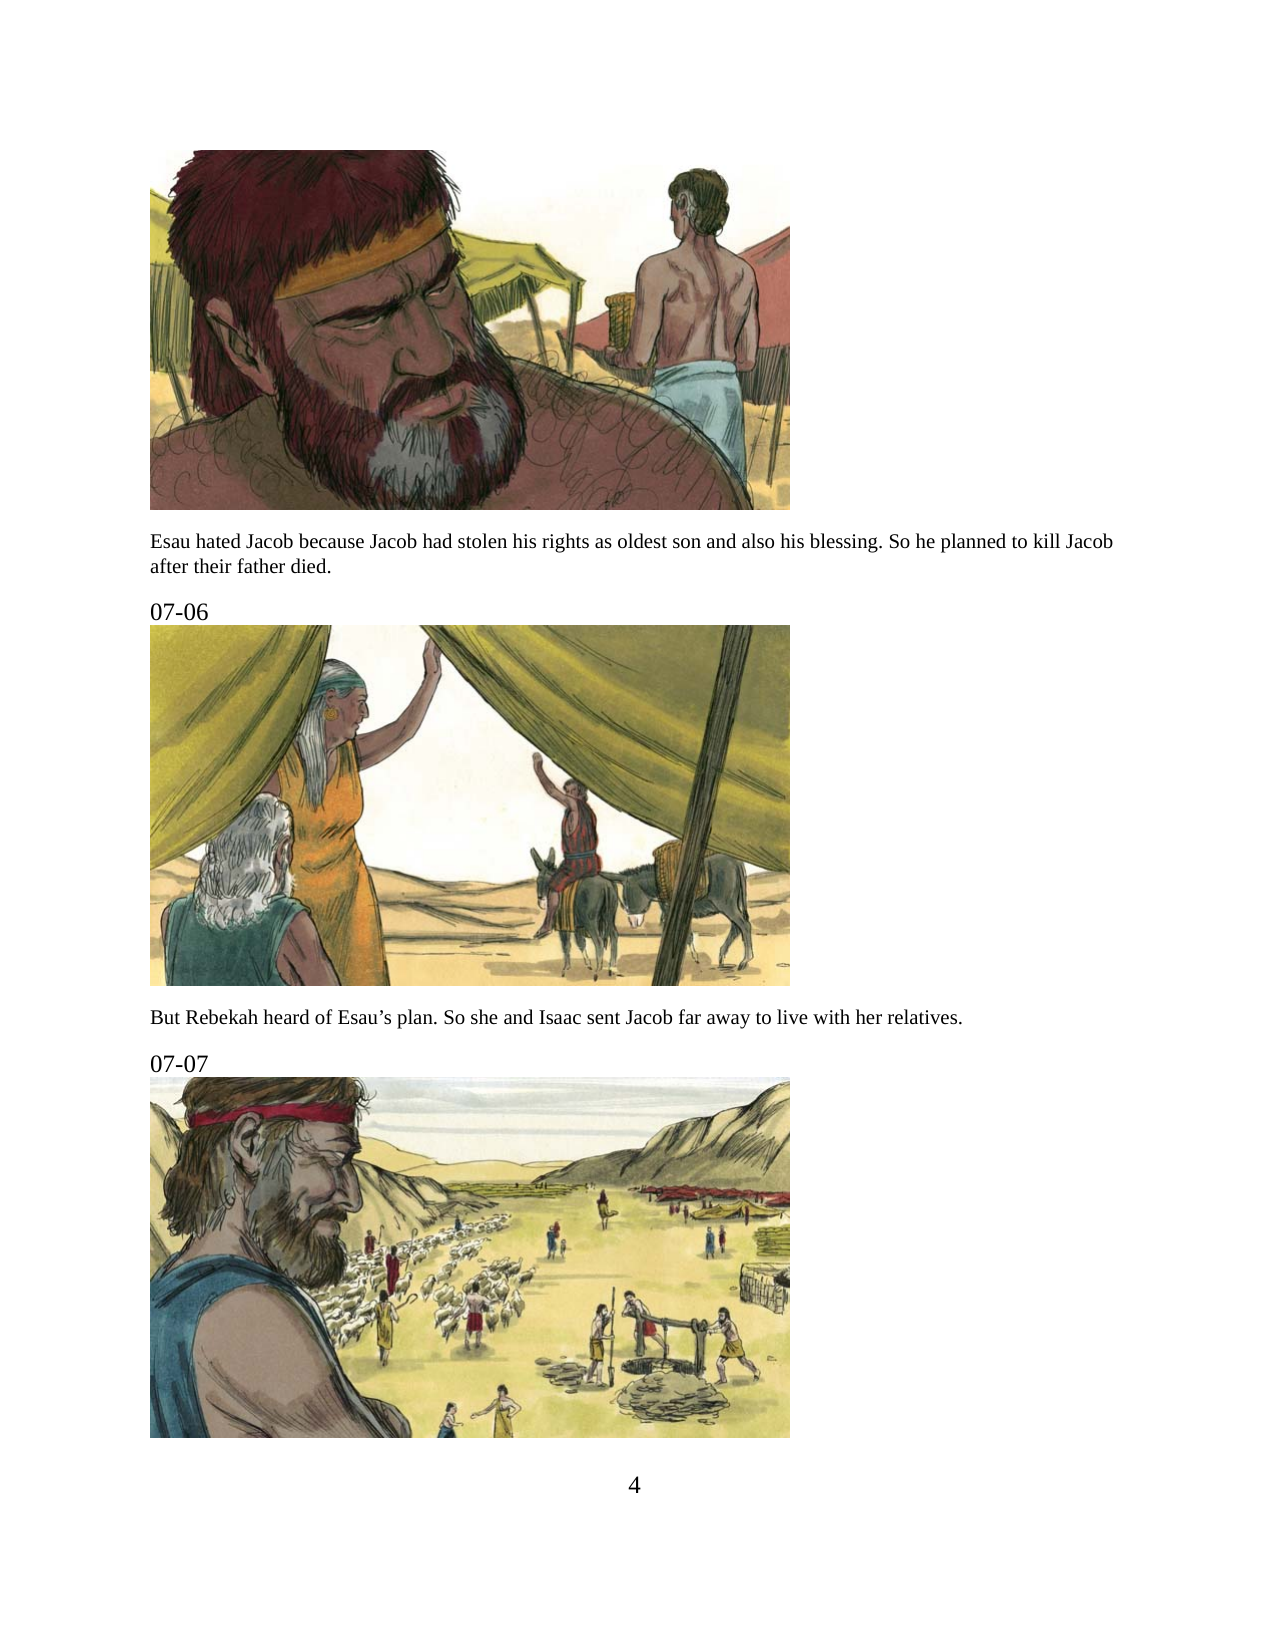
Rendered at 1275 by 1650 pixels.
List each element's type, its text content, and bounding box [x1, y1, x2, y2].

picture [150, 150, 790, 510]
text Esau hated Jacob because Jacob had stolen his rights as oldest son and also his blessing. So he planned to kill Jacob after their father died. [150, 529, 1125, 578]
picture [150, 1077, 790, 1438]
text But Rebekah heard of Esau’s plan. So she and Isaac sent Jacob far away to live with her relatives. [150, 1005, 1125, 1029]
picture [150, 625, 790, 986]
subtitle 07-06 [150, 597, 1125, 626]
subtitle 07-07 [150, 1049, 1125, 1078]
